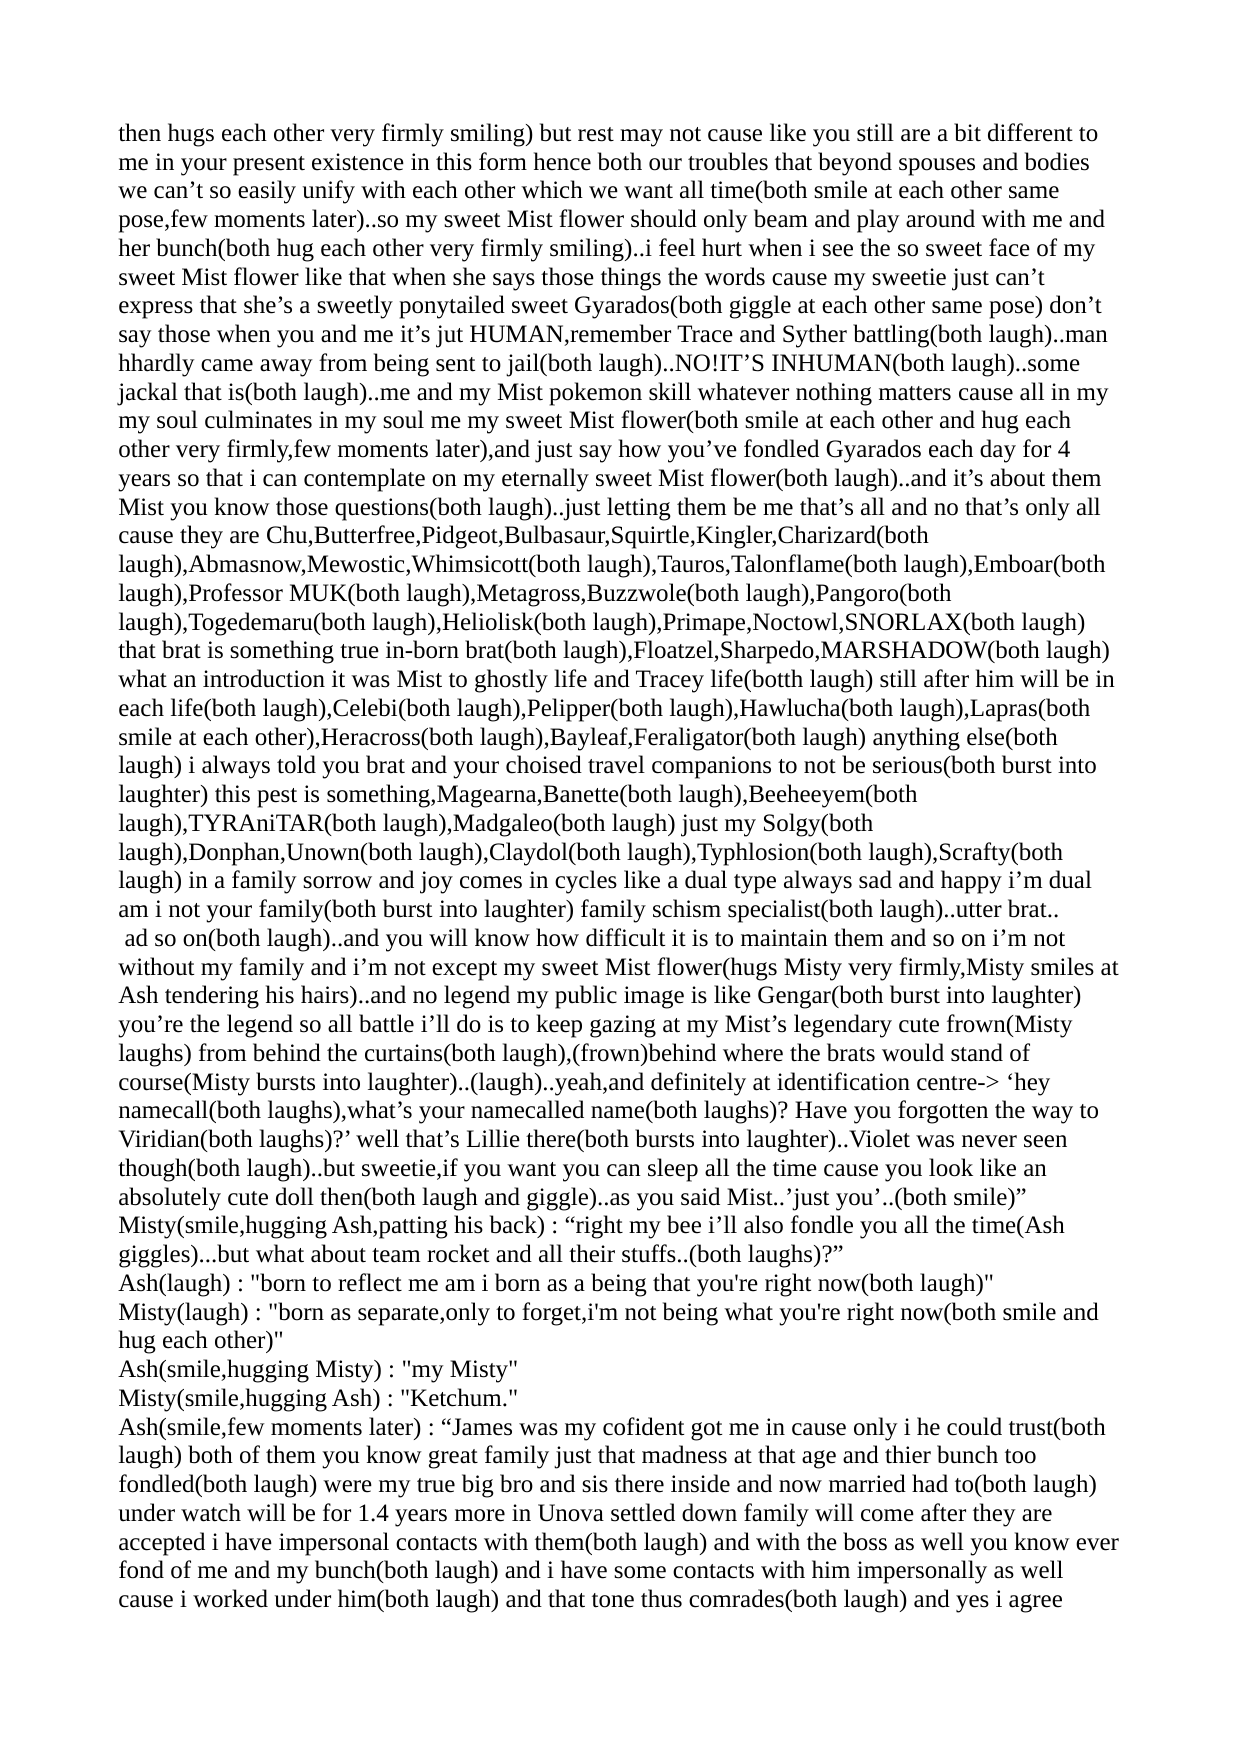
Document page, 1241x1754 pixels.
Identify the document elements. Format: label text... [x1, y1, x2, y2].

text Ash(smile,hugging Misty) : "my Misty" [118, 1354, 1122, 1383]
text ad so on(both laugh)..and you will know how difficult it is to maintain them and so on i’m not without my family and i’m not except my sweet Mist flower(hugs Misty very firmly,Misty smiles at Ash tendering his hairs)..and no legend my public image is like Gengar(both burst into laughter) you’re the legend so all battle i’ll do is to keep gazing at my Mist’s legendary cute frown(Misty laughs) from behind the curtains(both laugh),(frown)behind where the brats would stand of course(Misty bursts into laughter)..(laugh)..yeah,and definitely at identification centre-> ‘hey namecall(both laughs),what’s your namecalled name(both laughs)? Have you forgotten the way to Viridian(both laughs)?’ well that’s Lillie there(both bursts into laughter)..Violet was never seen though(both laugh)..but sweetie,if you want you can sleep all the time cause you look like an absolutely cute doll then(both laugh and giggle)..as you said Mist..’just you’..(both smile)” [118, 923, 1122, 1211]
text then hugs each other very firmly smiling) but rest may not cause like you still are a bit different to me in your present existence in this form hence both our troubles that beyond spouses and bodies we can’t so easily unify with each other which we want all time(both smile at each other same pose,few moments later)..so my sweet Mist flower should only beam and play around with me and her bunch(both hug each other very firmly smiling)..i feel hurt when i see the so sweet face of my sweet Mist flower like that when she says those things the words cause my sweetie just can’t express that she’s a sweetly ponytailed sweet Gyarados(both giggle at each other same pose) don’t say those when you and me it’s jut HUMAN,remember Trace and Syther battling(both laugh)..man hhardly came away from being sent to jail(both laugh)..NO!IT’S INHUMAN(both laugh)..some jackal that is(both laugh)..me and my Mist pokemon skill whatever nothing matters cause all in my my soul culminates in my soul me my sweet Mist flower(both smile at each other and hug each other very firmly,few moments later),and just say how you’ve fondled Gyarados each day for 4 years so that i can contemplate on my eternally sweet Mist flower(both laugh)..and it’s about them Mist you know those questions(both laugh)..just letting them be me that’s all and no that’s only all cause they are Chu,Butterfree,Pidgeot,Bulbasaur,Squirtle,Kingler,Charizard(both laugh),Abmasnow,Mewostic,Whimsicott(both laugh),Tauros,Talonflame(both laugh),Emboar(both laugh),Professor MUK(both laugh),Metagross,Buzzwole(both laugh),Pangoro(both laugh),Togedemaru(both laugh),Heliolisk(both laugh),Primape,Noctowl,SNORLAX(both laugh) that brat is something true in-born brat(both laugh),Floatzel,Sharpedo,MARSHADOW(both laugh) what an introduction it was Mist to ghostly life and Tracey life(botth laugh) still after him will be in each life(both laugh),Celebi(both laugh),Pelipper(both laugh),Hawlucha(both laugh),Lapras(both smile at each other),Heracross(both laugh),Bayleaf,Feraligator(both laugh) anything else(both laugh) i always told you brat and your choised travel companions to not be serious(both burst into laughter) this pest is something,Magearna,Banette(both laugh),Beeheeyem(both laugh),TYRAniTAR(both laugh),Madgaleo(both laugh) just my Solgy(both laugh),Donphan,Unown(both laugh),Claydol(both laugh),Typhlosion(both laugh),Scrafty(both laugh) in a family sorrow and joy comes in cycles like a dual type always sad and happy i’m dual am i not your family(both burst into laughter) family schism specialist(both laugh)..utter brat.. [118, 118, 1122, 923]
text Ash(laugh) : "born to reflect me am i born as a being that you're right now(both laugh)" [118, 1268, 1122, 1297]
text Ash(smile,few moments later) : “James was my cofident got me in cause only i he could trust(both laugh) both of them you know great family just that madness at that age and thier bunch too fondled(both laugh) were my true big bro and sis there inside and now married had to(both laugh) under watch will be for 1.4 years more in Unova settled down family will come after they are accepted i have impersonal contacts with them(both laugh) and with the boss as well you know ever fond of me and my bunch(both laugh) and i have some contacts with him impersonally as well cause i worked under him(both laugh) and that tone thus comrades(both laugh) and yes i agree [118, 1412, 1122, 1613]
text Misty(smile,hugging Ash,patting his back) : “right my bee i’ll also fondle you all the time(Ash giggles)...but what about team rocket and all their stuffs..(both laughs)?” [118, 1211, 1122, 1268]
text Misty(laugh) : "born as separate,only to forget,i'm not being what you're right now(both smile and hug each other)" [118, 1297, 1122, 1354]
text Misty(smile,hugging Ash) : "Ketchum." [118, 1383, 1122, 1412]
